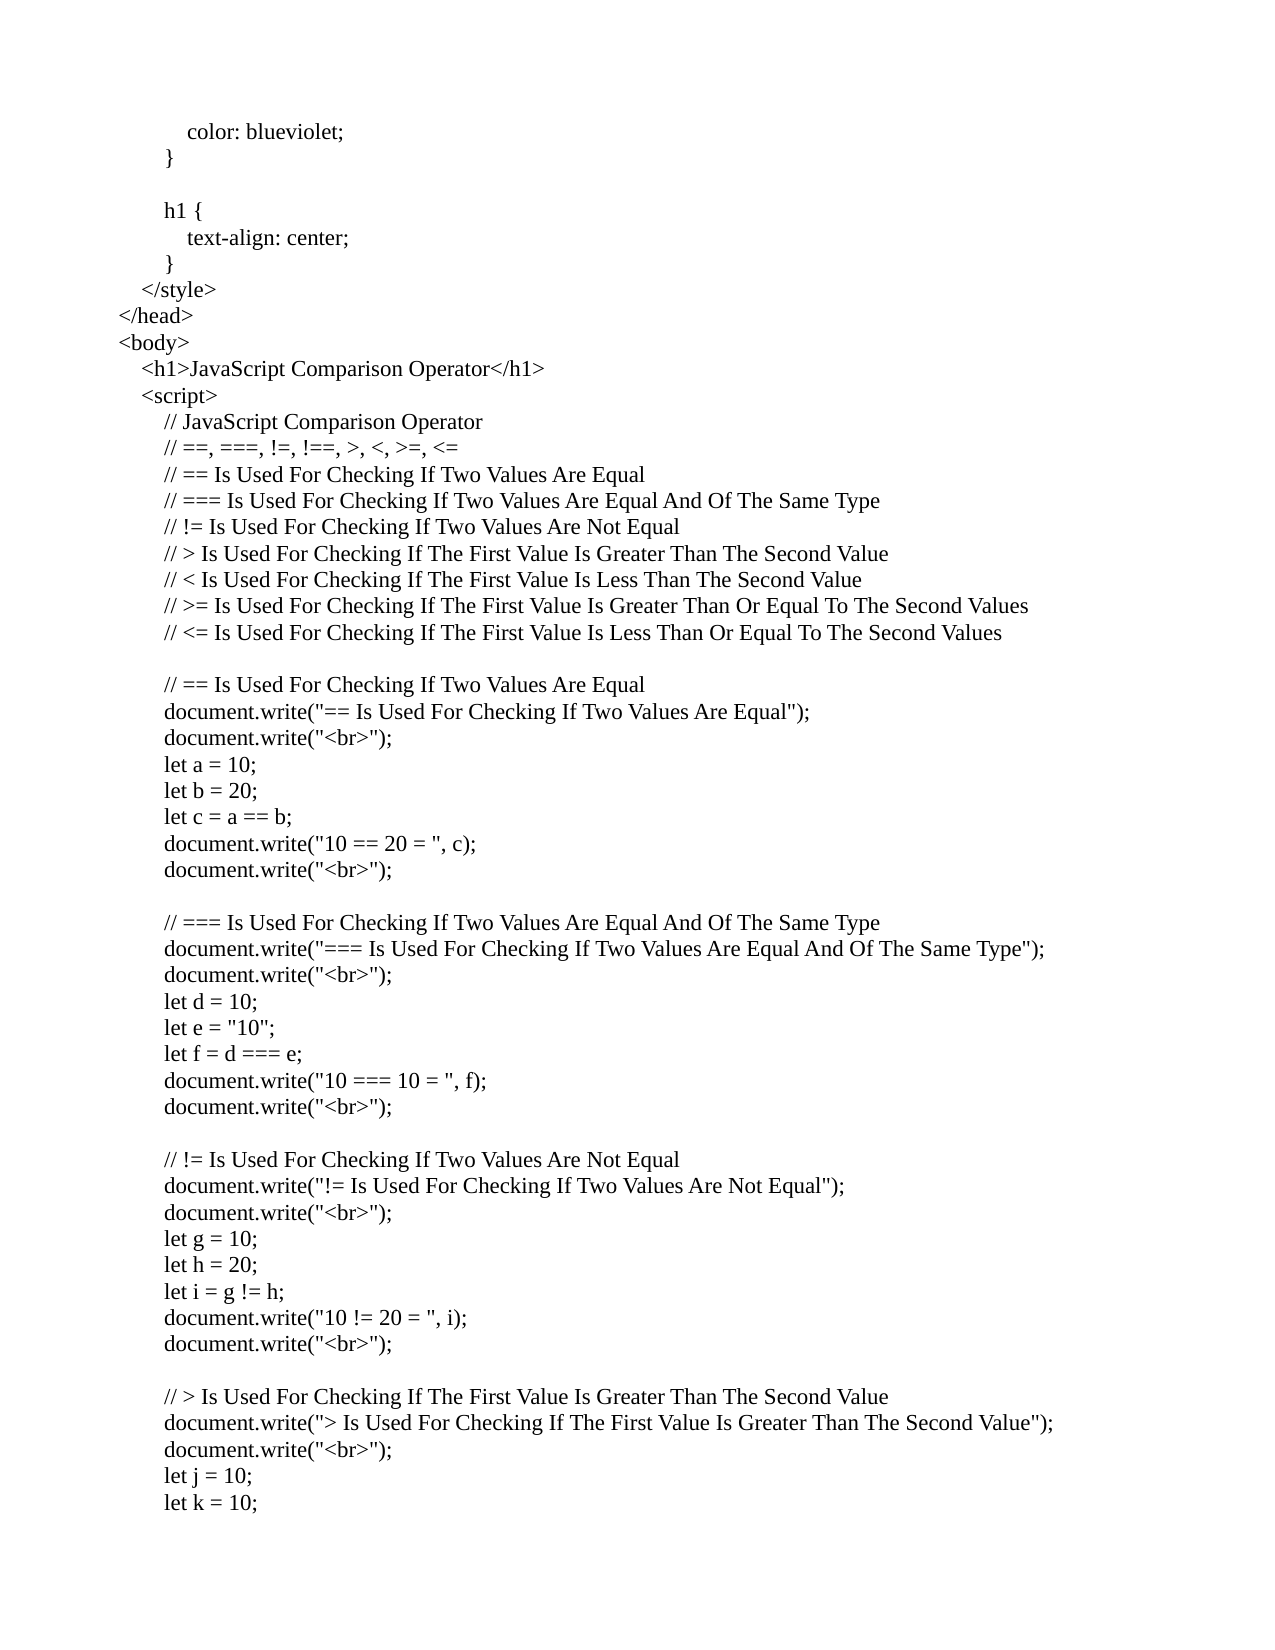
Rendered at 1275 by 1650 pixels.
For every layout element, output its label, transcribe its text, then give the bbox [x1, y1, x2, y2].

text // < Is Used For Checking If The First Value Is Less Than The Second Value [118, 566, 1157, 592]
text document.write("<br>"); [118, 1436, 1157, 1462]
text <script> [118, 382, 1157, 408]
text document.write("== Is Used For Checking If Two Values Are Equal"); [118, 698, 1157, 724]
text // >= Is Used For Checking If The First Value Is Greater Than Or Equal To The Second Values [118, 592, 1157, 619]
text </style> [118, 276, 1157, 303]
text document.write("10 === 10 = ", f); [118, 1067, 1157, 1093]
text color: blueviolet; [118, 118, 1157, 144]
text let k = 10; [118, 1488, 1157, 1515]
text // > Is Used For Checking If The First Value Is Greater Than The Second Value [118, 540, 1157, 566]
text text-align: center; [118, 223, 1157, 250]
text </head> [118, 303, 1157, 329]
text let h = 20; [118, 1251, 1157, 1278]
text // === Is Used For Checking If Two Values Are Equal And Of The Same Type [118, 487, 1157, 513]
text let d = 10; [118, 988, 1157, 1014]
text <body> [118, 329, 1157, 355]
text document.write("<br>"); [118, 1330, 1157, 1357]
text let f = d === e; [118, 1041, 1157, 1067]
text // === Is Used For Checking If Two Values Are Equal And Of The Same Type [118, 909, 1157, 935]
text document.write("10 != 20 = ", i); [118, 1304, 1157, 1330]
text // == Is Used For Checking If Two Values Are Equal [118, 461, 1157, 487]
text <h1>JavaScript Comparison Operator</h1> [118, 355, 1157, 382]
text document.write("10 == 20 = ", c); [118, 830, 1157, 856]
text let g = 10; [118, 1225, 1157, 1251]
text } [118, 144, 1157, 171]
text document.write("=== Is Used For Checking If Two Values Are Equal And Of The Same Type"); [118, 935, 1157, 961]
text } [118, 250, 1157, 276]
text document.write("<br>"); [118, 1093, 1157, 1119]
text document.write("> Is Used For Checking If The First Value Is Greater Than The Second Value"); [118, 1409, 1157, 1436]
text h1 { [118, 197, 1157, 223]
text let c = a == b; [118, 803, 1157, 830]
text let a = 10; [118, 751, 1157, 777]
text document.write("!= Is Used For Checking If Two Values Are Not Equal"); [118, 1172, 1157, 1199]
text // JavaScript Comparison Operator [118, 408, 1157, 434]
text let b = 20; [118, 777, 1157, 803]
text // <= Is Used For Checking If The First Value Is Less Than Or Equal To The Second Values [118, 619, 1157, 645]
text document.write("<br>"); [118, 724, 1157, 751]
text let e = "10"; [118, 1014, 1157, 1041]
text // != Is Used For Checking If Two Values Are Not Equal [118, 513, 1157, 540]
text document.write("<br>"); [118, 961, 1157, 988]
text let i = g != h; [118, 1278, 1157, 1304]
text let j = 10; [118, 1462, 1157, 1488]
text // == Is Used For Checking If Two Values Are Equal [118, 672, 1157, 698]
text document.write("<br>"); [118, 856, 1157, 882]
text // ==, ===, !=, !==, >, <, >=, <= [118, 434, 1157, 461]
text document.write("<br>"); [118, 1199, 1157, 1225]
text // > Is Used For Checking If The First Value Is Greater Than The Second Value [118, 1383, 1157, 1409]
text // != Is Used For Checking If Two Values Are Not Equal [118, 1146, 1157, 1172]
